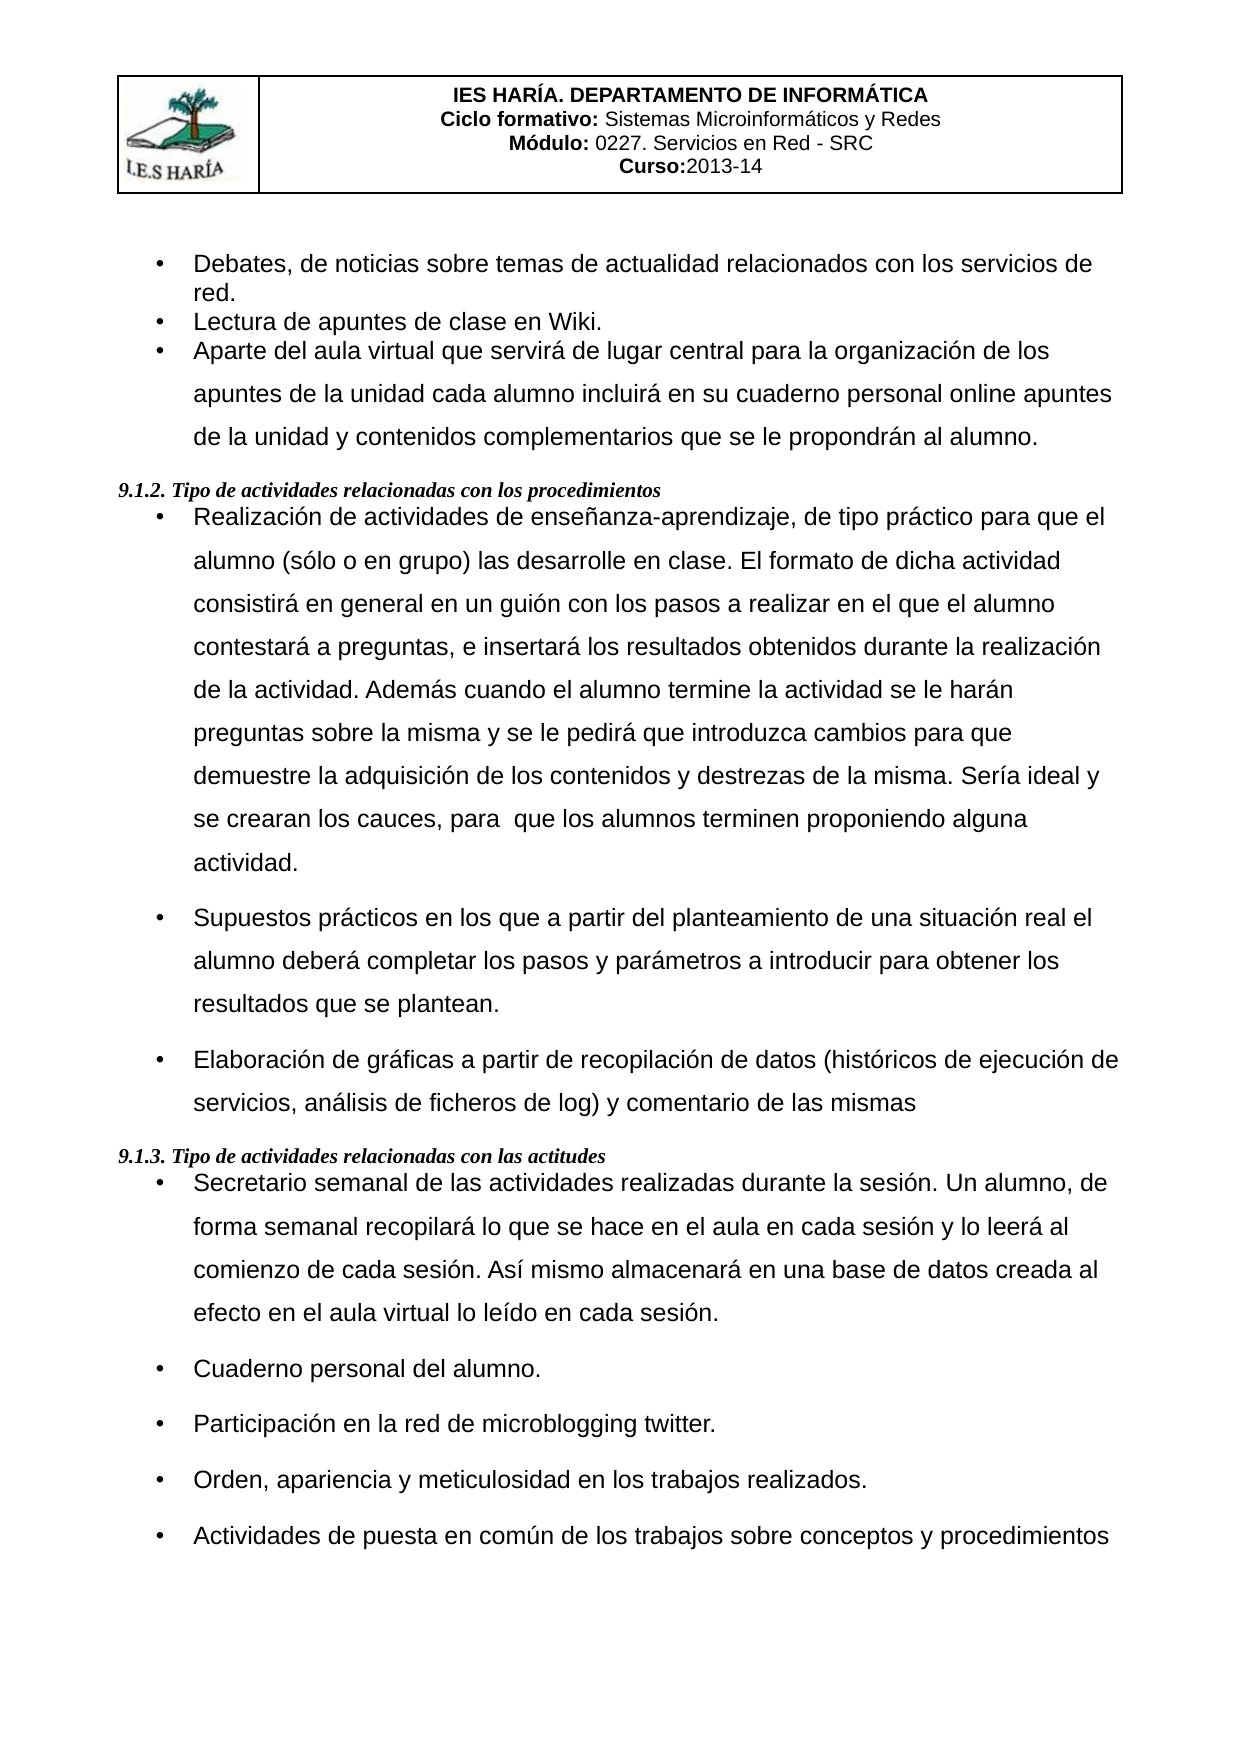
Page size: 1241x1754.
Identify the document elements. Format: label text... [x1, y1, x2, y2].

list Secretario semanal de las actividades realizadas durante la sesión. Un alumno, de forma semanal recopilará lo que se hace en el aula en cada sesión y lo leerá al comienzo de cada sesión. Así mismo almacenará en una base de datos creada al efecto en el aula virtual lo leído en cada sesión. [156, 1168, 1122, 1327]
subtitle 9.1.3. Tipo de actividades relacionadas con las actitudes [118, 1144, 1122, 1168]
list Actividades de puesta en común de los trabajos sobre conceptos y procedimientos [156, 1521, 1122, 1549]
list Lectura de apuntes de clase en Wiki. [156, 307, 1122, 336]
picture [123, 82, 241, 181]
subtitle 9.1.2. Tipo de actividades relacionadas con los procedimientos [118, 478, 1122, 502]
list Orden, apariencia y meticulosidad en los trabajos realizados. [156, 1465, 1122, 1494]
list Supuestos prácticos en los que a partir del planteamiento de una situación real el alumno deberá completar los pasos y parámetros a introducir para obtener los resultados que se plantean. [156, 903, 1122, 1018]
list Aparte del aula virtual que servirá de lugar central para la organización de los apuntes de la unidad cada alumno incluirá en su cuaderno personal online apuntes de la unidad y contenidos complementarios que se le propondrán al alumno. [156, 336, 1122, 451]
list Realización de actividades de enseñanza-aprendizaje, de tipo práctico para que el alumno (sólo o en grupo) las desarrolle en clase. El formato de dicha actividad consistirá en general en un guión con los pasos a realizar en el que el alumno contestará a preguntas, e insertará los resultados obtenidos durante la realización de la actividad. Además cuando el alumno termine la actividad se le harán preguntas sobre la misma y se le pedirá que introduzca cambios para que demuestre la adquisición de los contenidos y destrezas de la misma. Sería ideal y se crearan los cauces, para que los alumnos terminen proponiendo alguna actividad. [156, 502, 1122, 876]
list Elaboración de gráficas a partir de recopilación de datos (históricos de ejecución de servicios, análisis de ficheros de log) y comentario de las mismas [156, 1045, 1122, 1117]
list Cuaderno personal del alumno. [156, 1353, 1122, 1382]
list Participación en la red de microblogging twitter. [156, 1409, 1122, 1438]
list Debates, de noticias sobre temas de actualidad relacionados con los servicios de red. [156, 249, 1122, 307]
